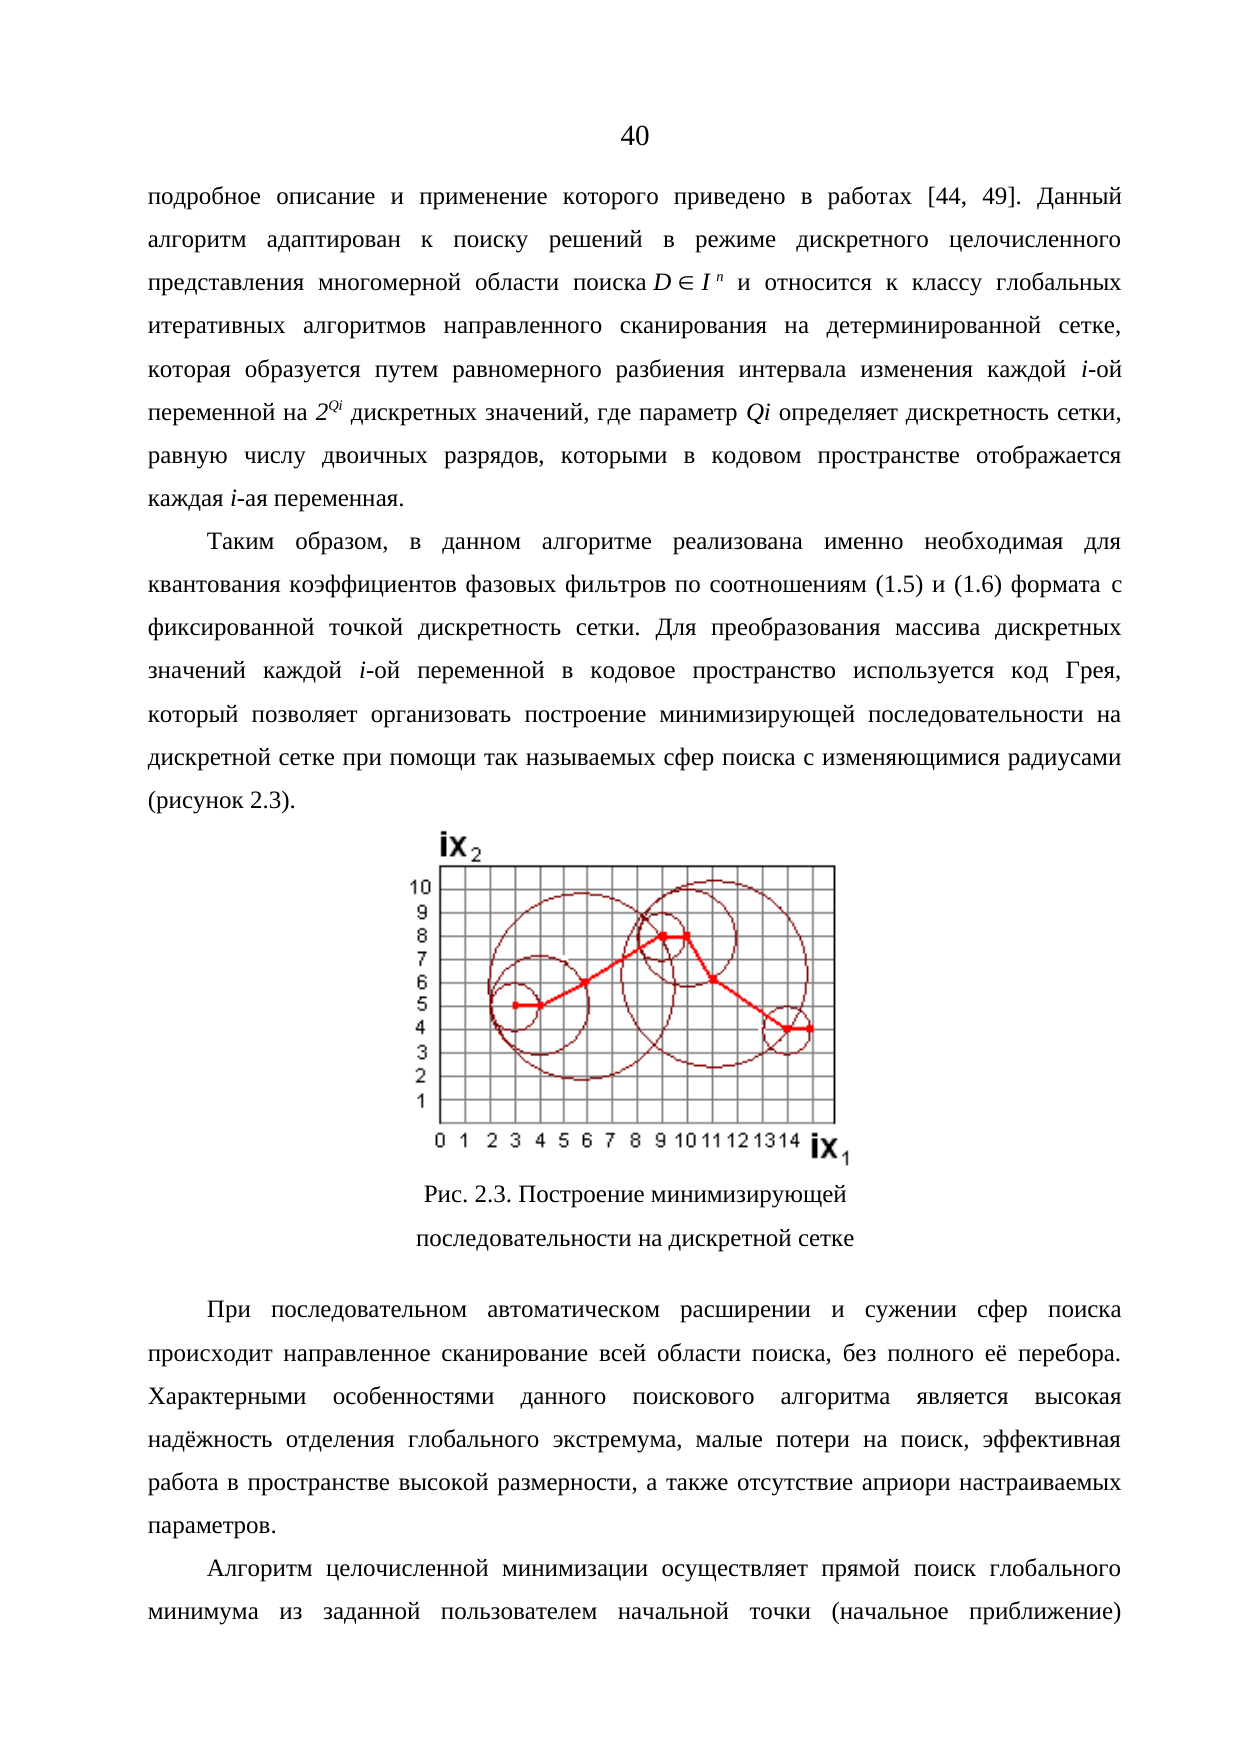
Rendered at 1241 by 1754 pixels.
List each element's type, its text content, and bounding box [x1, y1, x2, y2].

text При последовательном автоматическом расширении и сужении сфер поиска происходит направленное сканирование всей области поиска, без полного её перебора. Характерными особенностями данного поискового алгоритма является высокая надёжность отделения глобального экстремума, малые потери на поиск, эффективная работа в пространстве высокой размерности, а также отсутствие априори настраиваемых параметров. [148, 1294, 1122, 1539]
text Алгоритм целочисленной минимизации осуществляет прямой поиск глобального минимума из заданной пользователем начальной точки (начальное приближение) [148, 1553, 1122, 1625]
text Таким образом, в данном алгоритме реализована именно необходимая для квантования коэффициентов фазовых фильтров по соотношениям (1.5) и (1.6) формата с фиксированной точкой дискретность сетки. Для преобразования массива дискретных значений каждой i-ой переменной в кодовое пространство используется код Грея, который позволяет организовать построение минимизирующей последовательности на дискретной сетке при помощи так называемых сфер поиска с изменяющимися радиусами (рисунок 2.3). [148, 526, 1122, 814]
table_header [868, 828, 954, 1179]
picture [402, 828, 868, 1180]
text подробное описание и применение которого приведено в работах [44, 49]. Данный алгоритм адаптирован к поиску решений в режиме дискретного целочисленного представления многомерной области поиска D  I n и относится к классу глобальных итеративных алгоритмов направленного сканирования на детерминированной сетке, которая образуется путем равномерного разбиения интервала изменения каждой i-ой переменной на 2Qi дискретных значений, где параметр Qi определяет дискретность сетки, равную числу двоичных разрядов, которыми в кодовом пространстве отображается каждая i-aя переменная. [148, 181, 1122, 512]
table_cell Рис. 2.3. Построение минимизирующей последовательности на дискретной сетке [316, 1180, 954, 1251]
table_header [316, 828, 402, 1179]
